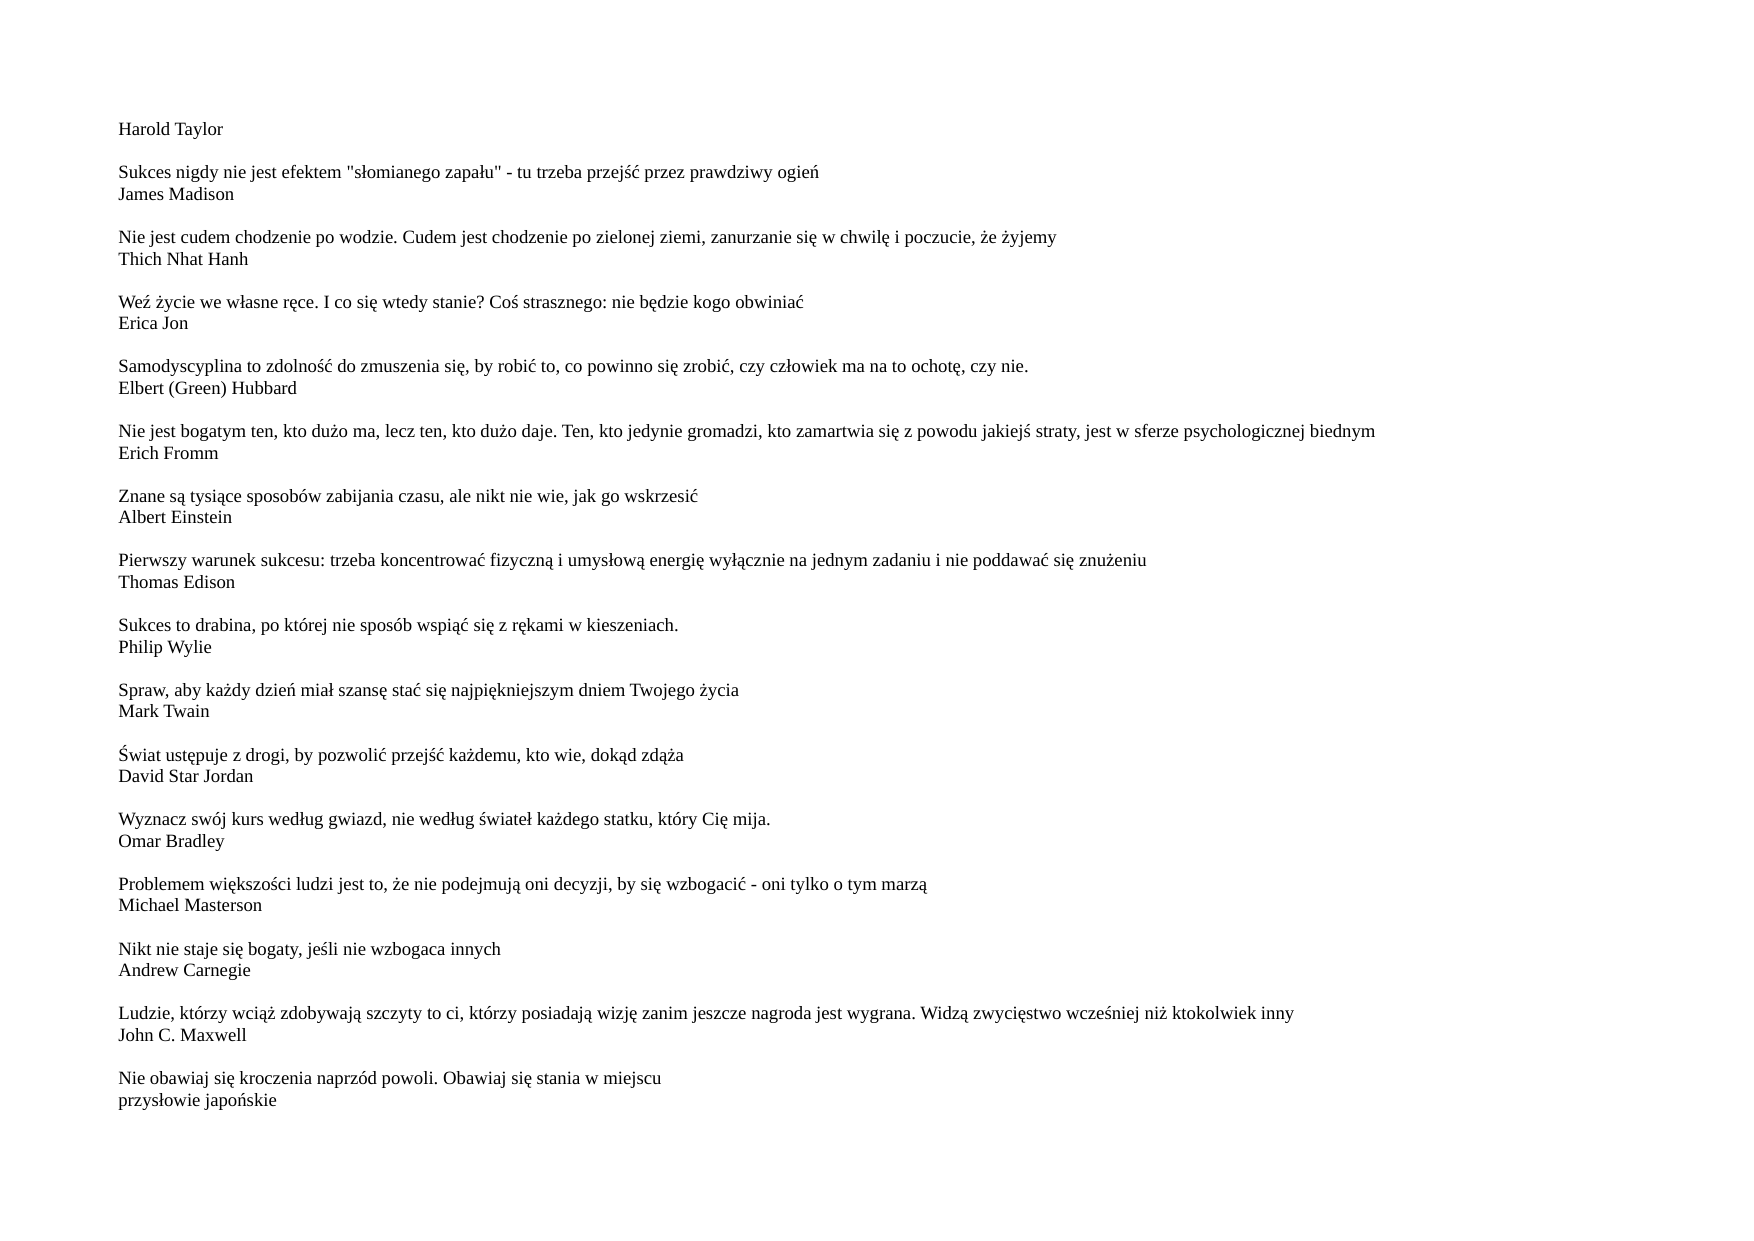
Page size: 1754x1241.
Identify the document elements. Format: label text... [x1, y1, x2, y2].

text James Madison [118, 183, 1636, 204]
text Ludzie, którzy wciąż zdobywają szczyty to ci, którzy posiadają wizję zanim jeszcze nagroda jest wygrana. Widzą zwycięstwo wcześniej niż ktokolwiek inny [118, 1002, 1636, 1024]
text Elbert (Green) Hubbard [118, 377, 1636, 398]
text Mark Twain [118, 700, 1636, 722]
text Philip Wylie [118, 636, 1636, 657]
text Nie jest cudem chodzenie po wodzie. Cudem jest chodzenie po zielonej ziemi, zanurzanie się w chwilę i poczucie, że żyjemy [118, 226, 1636, 247]
text Michael Masterson [118, 894, 1636, 916]
text Weź życie we własne ręce. I co się wtedy stanie? Coś strasznego: nie będzie kogo obwiniać [118, 291, 1636, 312]
text Spraw, aby każdy dzień miał szansę stać się najpiękniejszym dniem Twojego życia [118, 679, 1636, 700]
text przysłowie japońskie [118, 1088, 1636, 1110]
text Omar Bradley [118, 830, 1636, 851]
text Samodyscyplina to zdolność do zmuszenia się, by robić to, co powinno się zrobić, czy człowiek ma na to ochotę, czy nie. [118, 355, 1636, 377]
text John C. Maxwell [118, 1024, 1636, 1045]
text Albert Einstein [118, 506, 1636, 528]
text Pierwszy warunek sukcesu: trzeba koncentrować fizyczną i umysłową energię wyłącznie na jednym zadaniu i nie poddawać się znużeniu [118, 549, 1636, 571]
text Erica Jon [118, 312, 1636, 334]
text Znane są tysiące sposobów zabijania czasu, ale nikt nie wie, jak go wskrzesić [118, 485, 1636, 506]
text Sukces to drabina, po której nie sposób wspiąć się z rękami w kieszeniach. [118, 614, 1636, 636]
text Nikt nie staje się bogaty, jeśli nie wzbogaca innych [118, 937, 1636, 959]
text Nie jest bogatym ten, kto dużo ma, lecz ten, kto dużo daje. Ten, kto jedynie gromadzi, kto zamartwia się z powodu jakiejś straty, jest w sferze psychologicznej biednym [118, 420, 1636, 442]
text Nie obawiaj się kroczenia naprzód powoli. Obawiaj się stania w miejscu [118, 1067, 1636, 1088]
text Problemem większości ludzi jest to, że nie podejmują oni decyzji, by się wzbogacić - oni tylko o tym marzą [118, 873, 1636, 894]
text Świat ustępuje z drogi, by pozwolić przejść każdemu, kto wie, dokąd zdąża [118, 743, 1636, 765]
text Erich Fromm [118, 442, 1636, 463]
text Andrew Carnegie [118, 959, 1636, 981]
text Harold Taylor [118, 118, 1636, 140]
text David Star Jordan [118, 765, 1636, 787]
text Thich Nhat Hanh [118, 247, 1636, 269]
text Wyznacz swój kurs według gwiazd, nie według świateł każdego statku, który Cię mija. [118, 808, 1636, 830]
text Thomas Edison [118, 571, 1636, 592]
text Sukces nigdy nie jest efektem "słomianego zapału" - tu trzeba przejść przez prawdziwy ogień [118, 161, 1636, 183]
